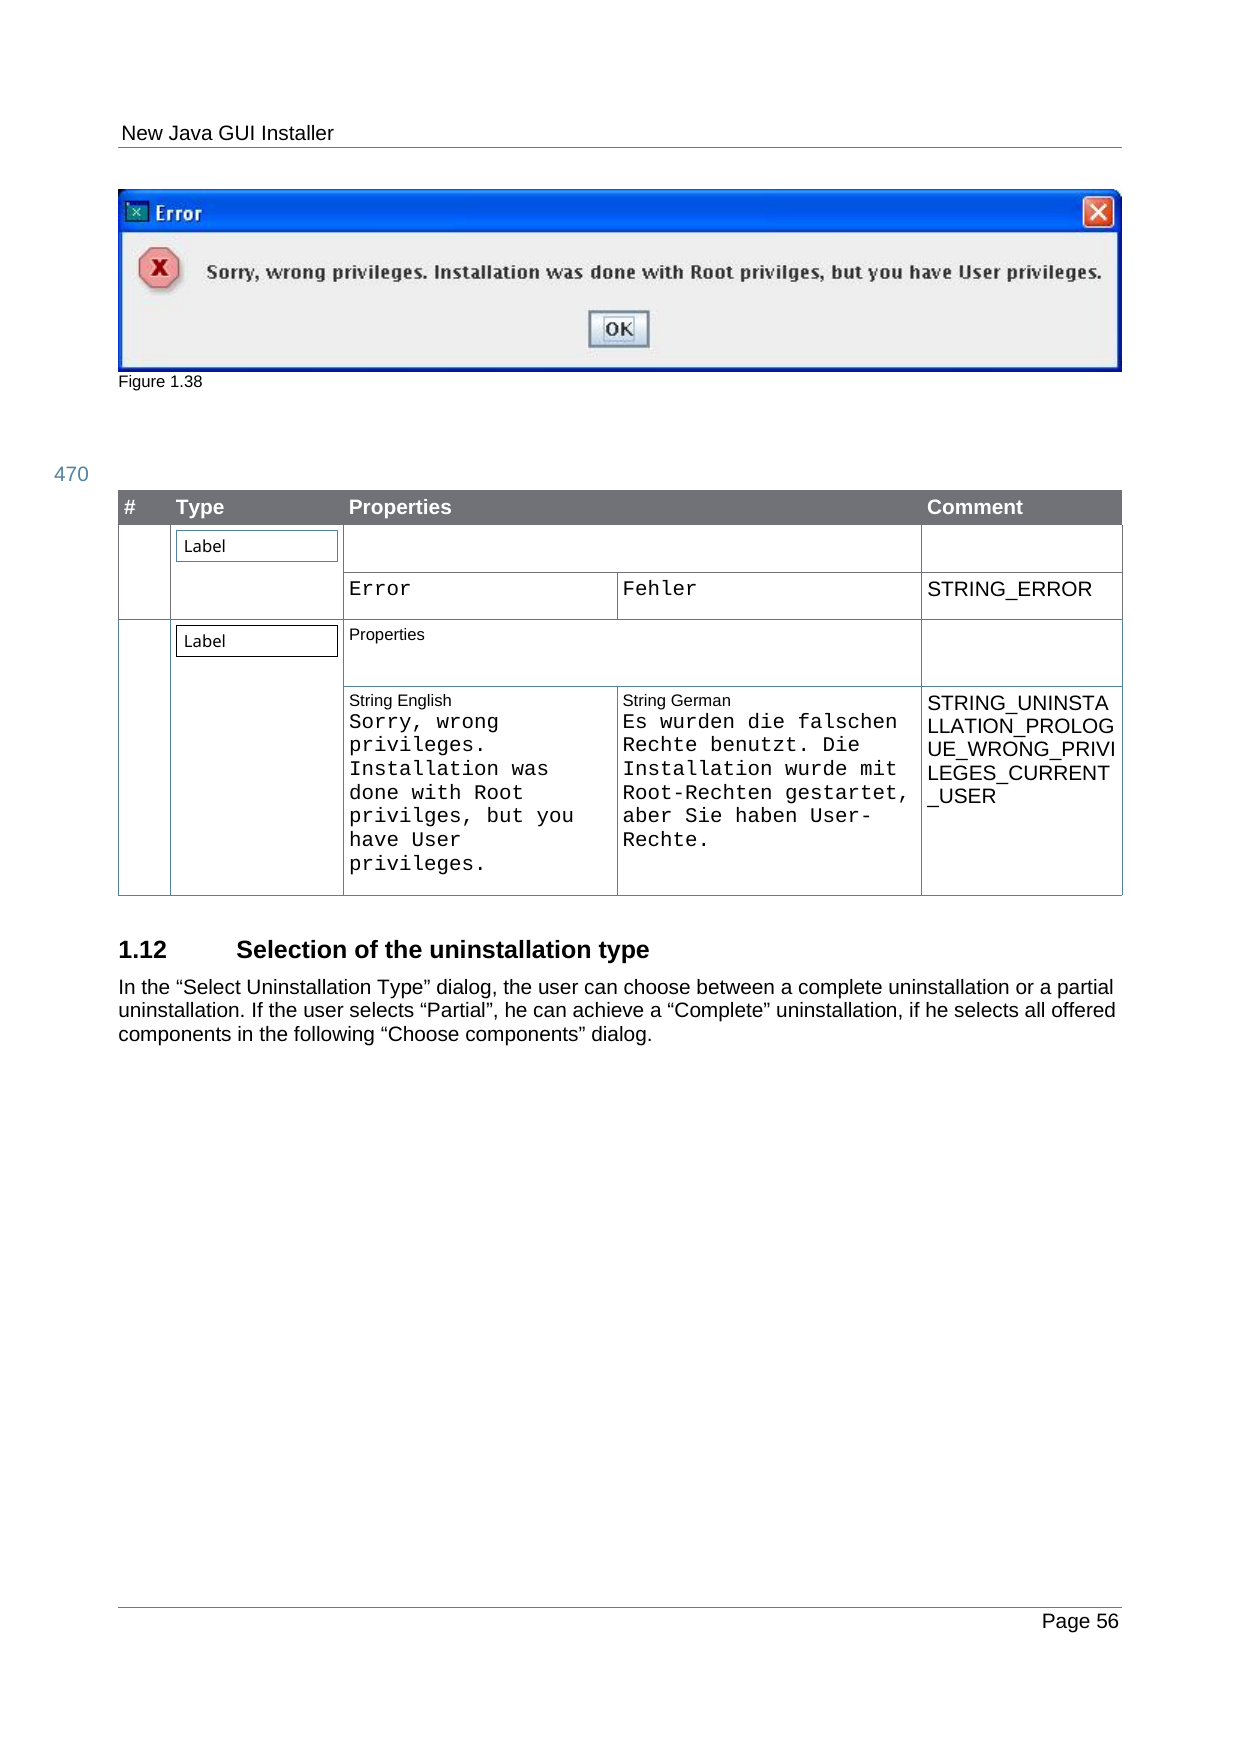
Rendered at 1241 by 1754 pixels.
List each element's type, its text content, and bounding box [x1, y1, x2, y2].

table_header Properties [344, 620, 921, 686]
table_header Properties [343, 490, 921, 525]
table_cell <#> [119, 525, 170, 619]
table_header # [118, 490, 170, 525]
text In the “Select Uninstallation Type” dialog, the user can choose between a complete uninstallation or a partial uninstallation. If the user selects “Partial”, he can achieve a “Complete” uninstallation, if he selects all offered components in the following “Choose components” dialog. [118, 976, 1122, 1045]
table_cell String English Sorry, wrong privileges. Installation was done with Root privilges, but you have User privileges. [344, 687, 617, 895]
text Figure 1.38 [118, 372, 1122, 391]
table_header [922, 525, 1122, 572]
table_cell [171, 525, 343, 619]
table_cell Fehler [618, 573, 921, 619]
table_cell String German Es wurden die falschen Rechte benutzt. Die Installation wurde mit Root-Rechten gestartet, aber Sie haben User-Rechte. [618, 687, 921, 895]
picture [118, 189, 1122, 372]
table_header Type [170, 490, 343, 525]
table_cell STRING_ERROR [922, 573, 1122, 619]
table_cell <#> [119, 620, 170, 895]
subtitle Selection of the uninstallation type [118, 936, 1122, 964]
table_header [344, 525, 921, 572]
table_cell [171, 620, 343, 895]
table_cell STRING_UNINSTALLATION_PROLOGUE_WRONG_PRIVILEGES_CURRENT_USER [922, 687, 1122, 895]
table_header [922, 620, 1122, 686]
table_cell Error [344, 573, 617, 619]
table_header Comment [921, 490, 1122, 525]
